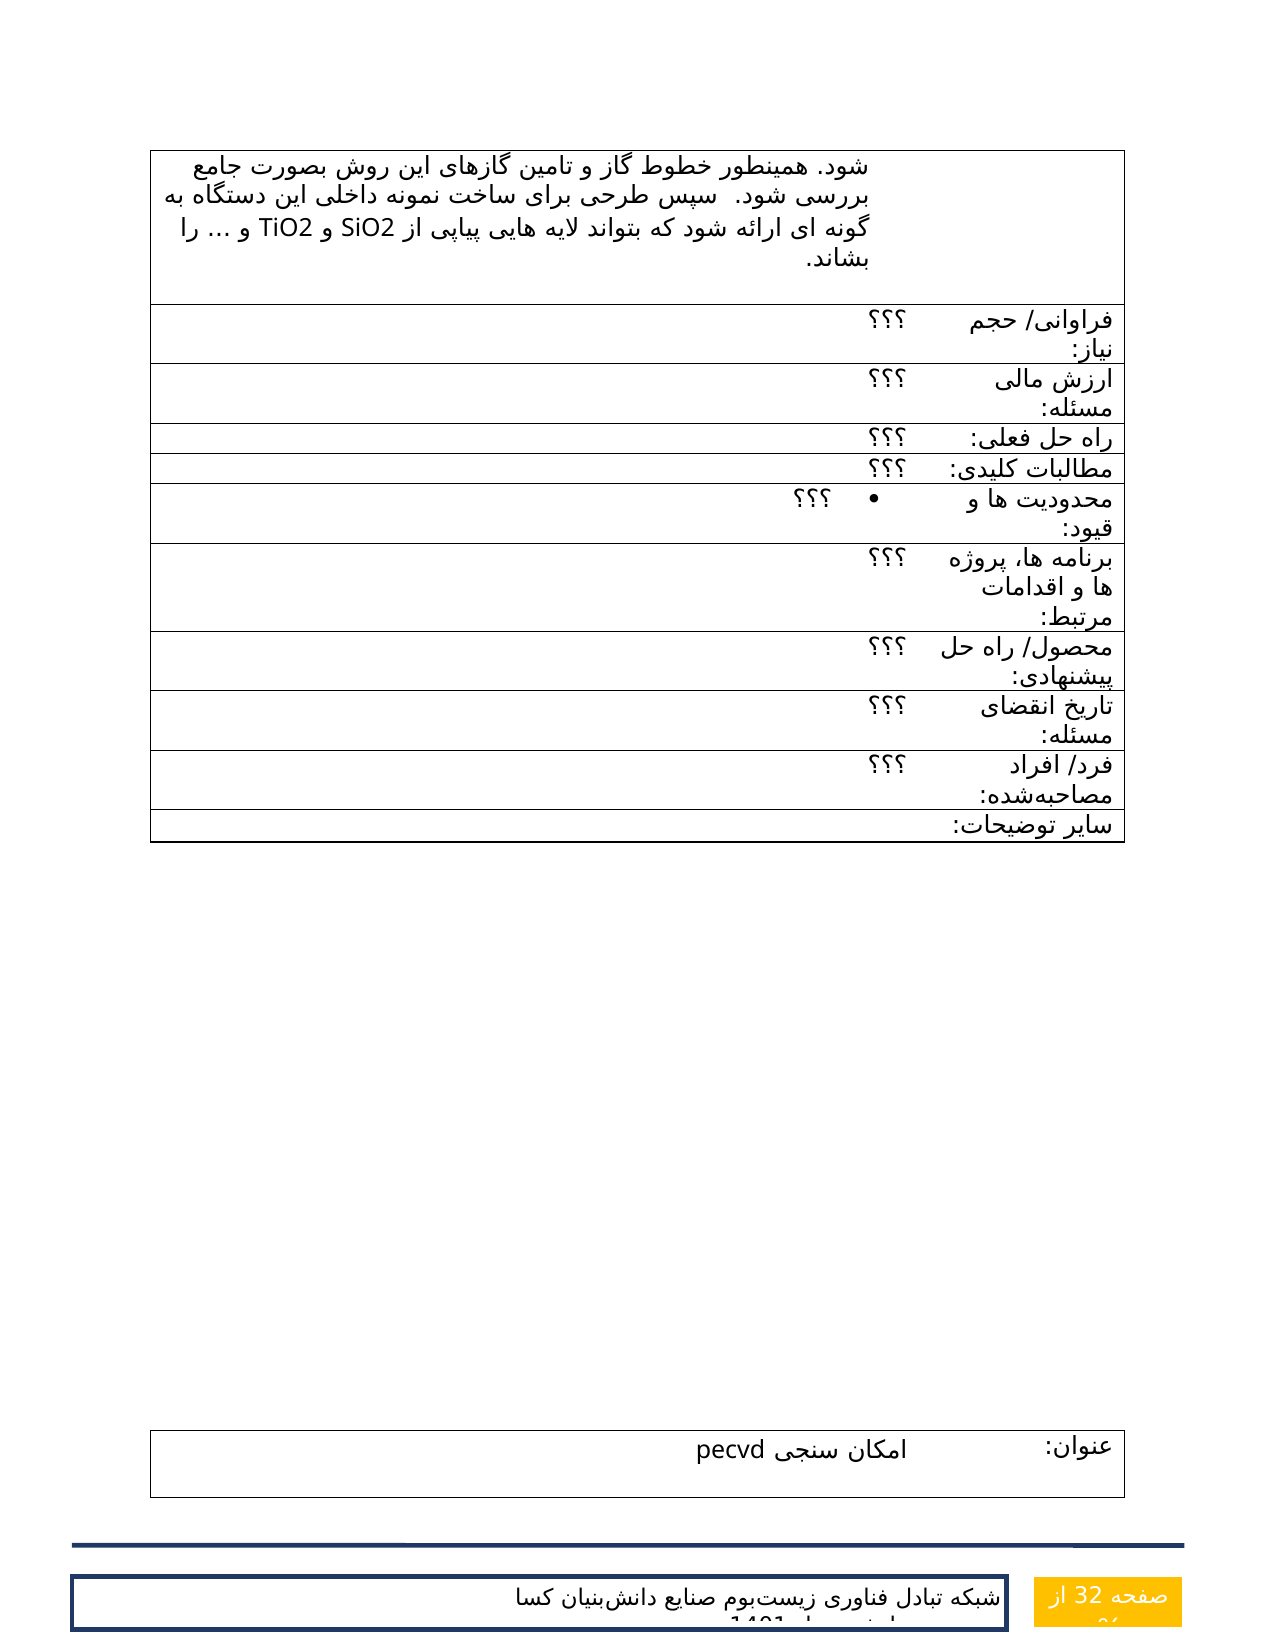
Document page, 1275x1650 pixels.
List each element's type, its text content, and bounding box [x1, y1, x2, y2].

table_header امکان سنجی pecvd [151, 1431, 918, 1497]
table_cell مطالبات کلیدی: [918, 454, 1124, 483]
table_cell ؟؟؟ [151, 751, 918, 809]
table_cell فرد/ افراد مصاحبه‌شده: [918, 751, 1124, 809]
table_cell محدودیت ها و قیود: [918, 484, 1124, 542]
table_cell [151, 810, 918, 841]
table_cell لایه نشانی لایه اتمی یکی از روش های لایه نشانی لایه نازک است که به این روش می توان تعداد زیادی از لایه های مطرح در فرایند ساخت قطعات نیمه هادی ها را نشاند. در این طرح ابتدا باید نمونه های خارجی برتر بررسی شوند و فیزیک حاکم بر سیستم آنها تحلیل شود. همینطور خطوط گاز و تامین گازهای این روش بصورت جامع بررسی شود. سپس طرحی برای ساخت نمونه داخلی این دستگاه به گونه ای ارائه شود که بتواند لایه هایی پیاپی از SiO2 و TiO2 و ... را بشاند. [151, 151, 918, 304]
table_cell راه حل فعلی: [918, 424, 1124, 453]
table_cell فراوانی/ حجم نیاز: [918, 305, 1124, 363]
table_cell ؟؟؟ [151, 305, 918, 363]
table_cell [918, 151, 1124, 304]
table_cell ؟؟؟ [151, 484, 918, 542]
table_cell ؟؟؟ [151, 544, 918, 631]
table_cell برنامه ها، پروژه ها و اقدامات مرتبط: [918, 544, 1124, 631]
table_cell ؟؟؟ [151, 424, 918, 453]
table_cell ؟؟؟ [151, 454, 918, 483]
table_cell ؟؟؟ [151, 691, 918, 750]
table_cell ارزش مالی مسئله: [918, 364, 1124, 423]
table_header عنوان: [918, 1431, 1124, 1497]
table_cell محصول/ راه حل پیشنهادی: [918, 632, 1124, 690]
table_cell سایر توضیحات: [918, 810, 1124, 841]
table_cell ؟؟؟ [151, 632, 918, 690]
table_cell تاریخ انقضای مسئله: [918, 691, 1124, 750]
table_cell ؟؟؟ [151, 364, 918, 423]
